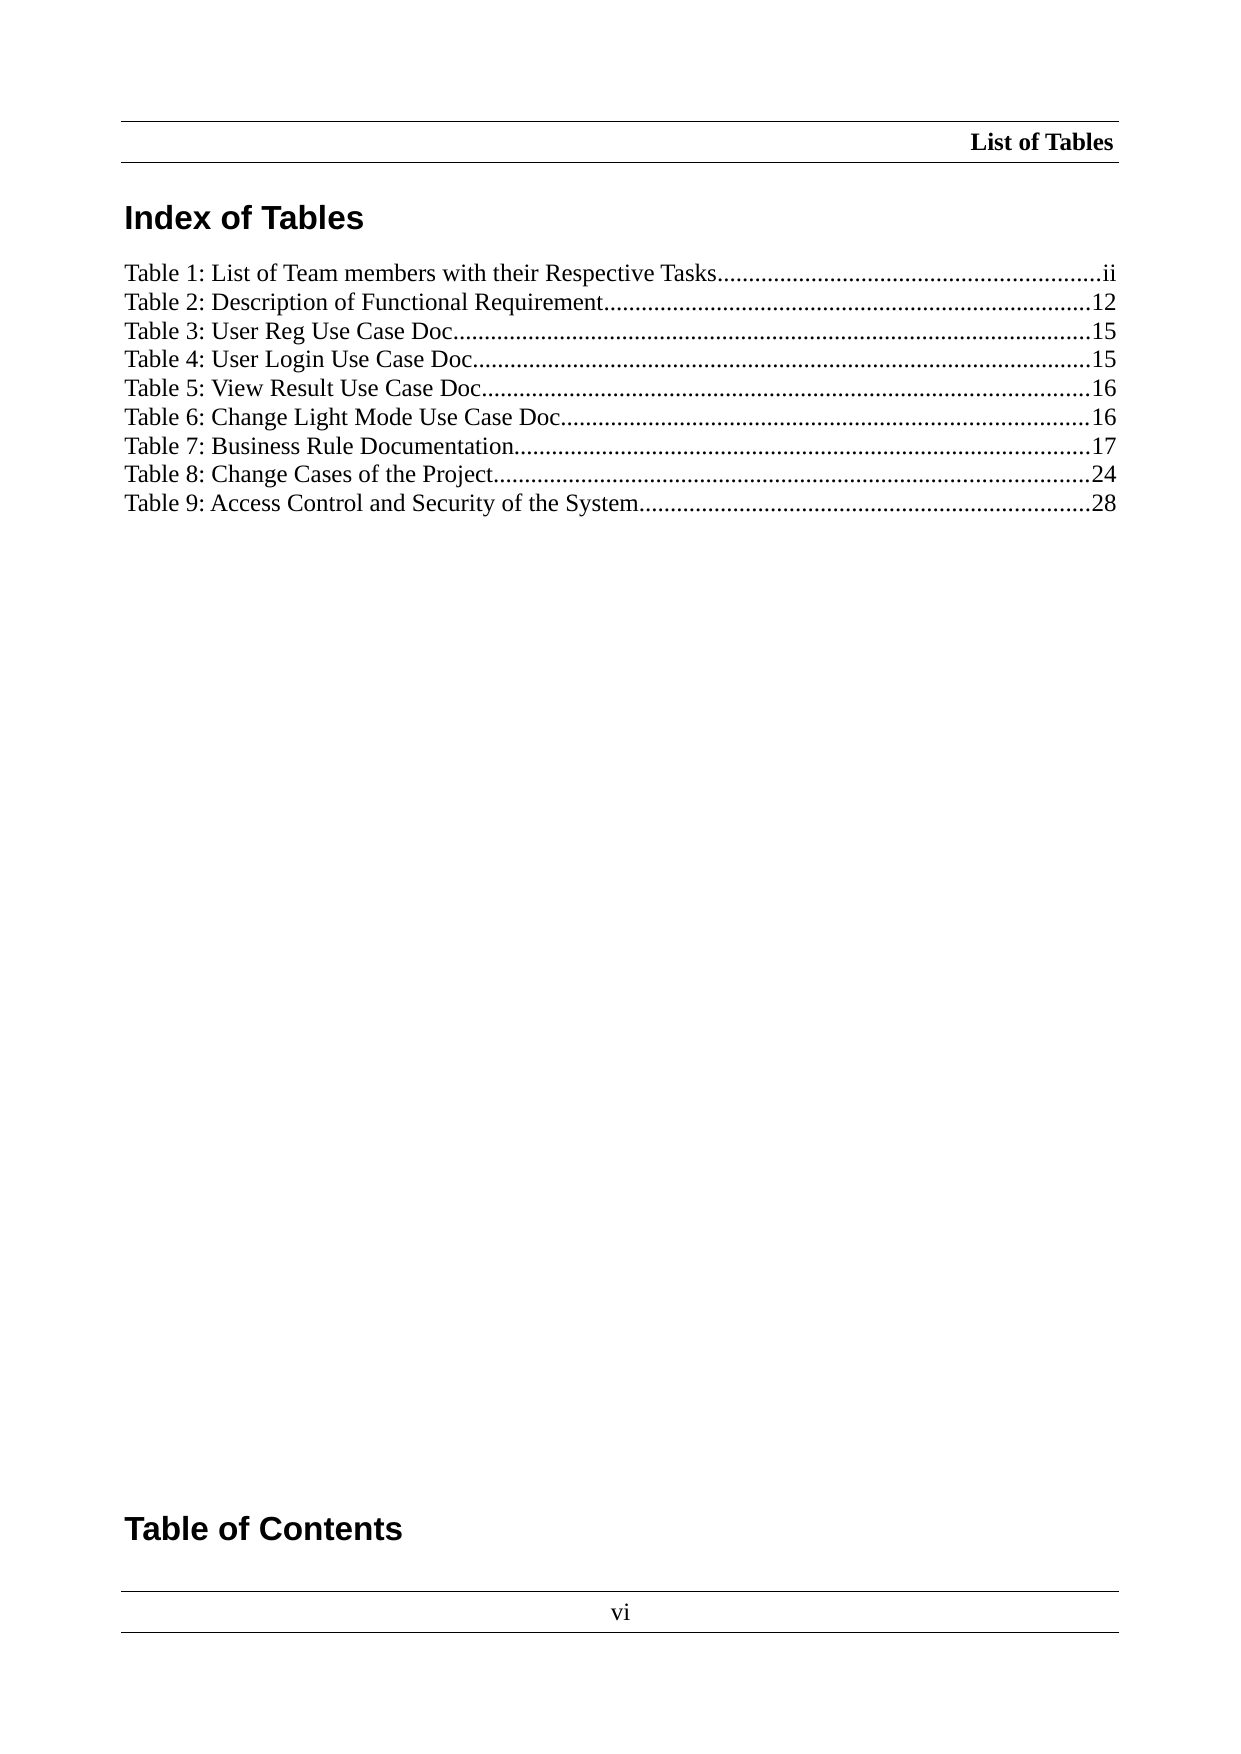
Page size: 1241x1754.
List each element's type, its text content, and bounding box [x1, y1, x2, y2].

text Table 9: Access Control and Security of the System 28 [121, 488, 1119, 520]
subtitle Table of Contents [121, 1506, 1119, 1551]
text Table 7: Business Rule Documentation 17 [121, 431, 1119, 459]
text Table 1: List of Team members with their Respective Tasks ii [121, 255, 1119, 287]
text Table 3: User Reg Use Case Doc 15 [121, 316, 1119, 344]
text Table 4: User Login Use Case Doc 15 [121, 344, 1119, 373]
text Table 5: View Result Use Case Doc 16 [121, 373, 1119, 402]
text Table 2: Description of Functional Requirement 12 [121, 287, 1119, 316]
text Table 6: Change Light Mode Use Case Doc 16 [121, 402, 1119, 431]
text Table 8: Change Cases of the Project 24 [121, 459, 1119, 488]
subtitle Index of Tables [121, 195, 1119, 240]
